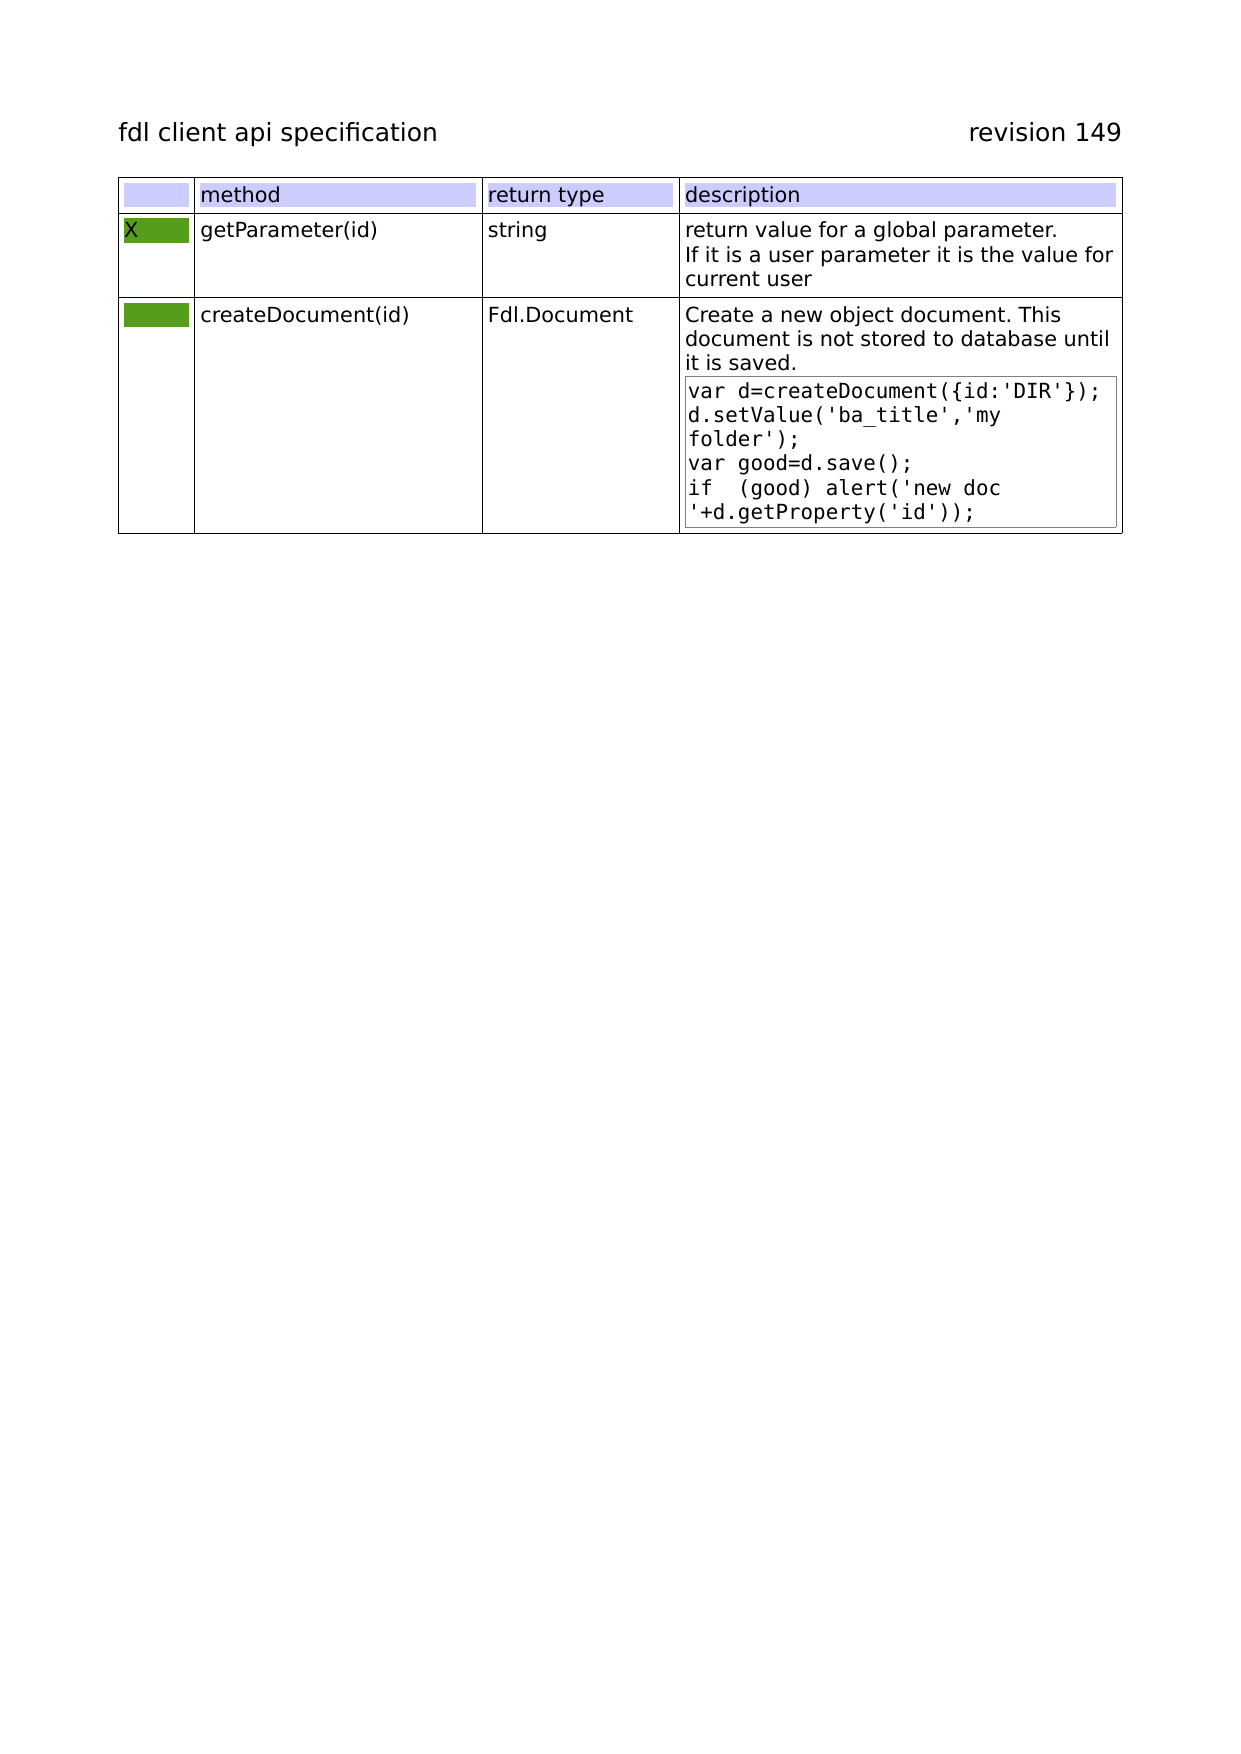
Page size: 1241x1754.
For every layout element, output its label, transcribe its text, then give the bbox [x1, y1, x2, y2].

table_cell Create a new object document. This document is not stored to database until it is saved. var d=createDocument({id:'DIR'}); d.setValue('ba_title','my folder'); var good=d.save(); if (good) alert('new doc '+d.getProperty('id')); [680, 298, 1122, 533]
table_header [119, 178, 194, 213]
table_cell X [119, 214, 194, 297]
table_cell getParameter(id) [195, 214, 482, 297]
table_cell createDocument(id) [195, 298, 482, 533]
table_header description [680, 178, 1122, 213]
table_cell [119, 298, 194, 533]
table_cell string [483, 214, 679, 297]
table_cell return value for a global parameter. If it is a user parameter it is the value for current user [680, 214, 1122, 297]
table_header method [195, 178, 482, 213]
table_header return type [483, 178, 679, 213]
table_cell Fdl.Document [483, 298, 679, 533]
